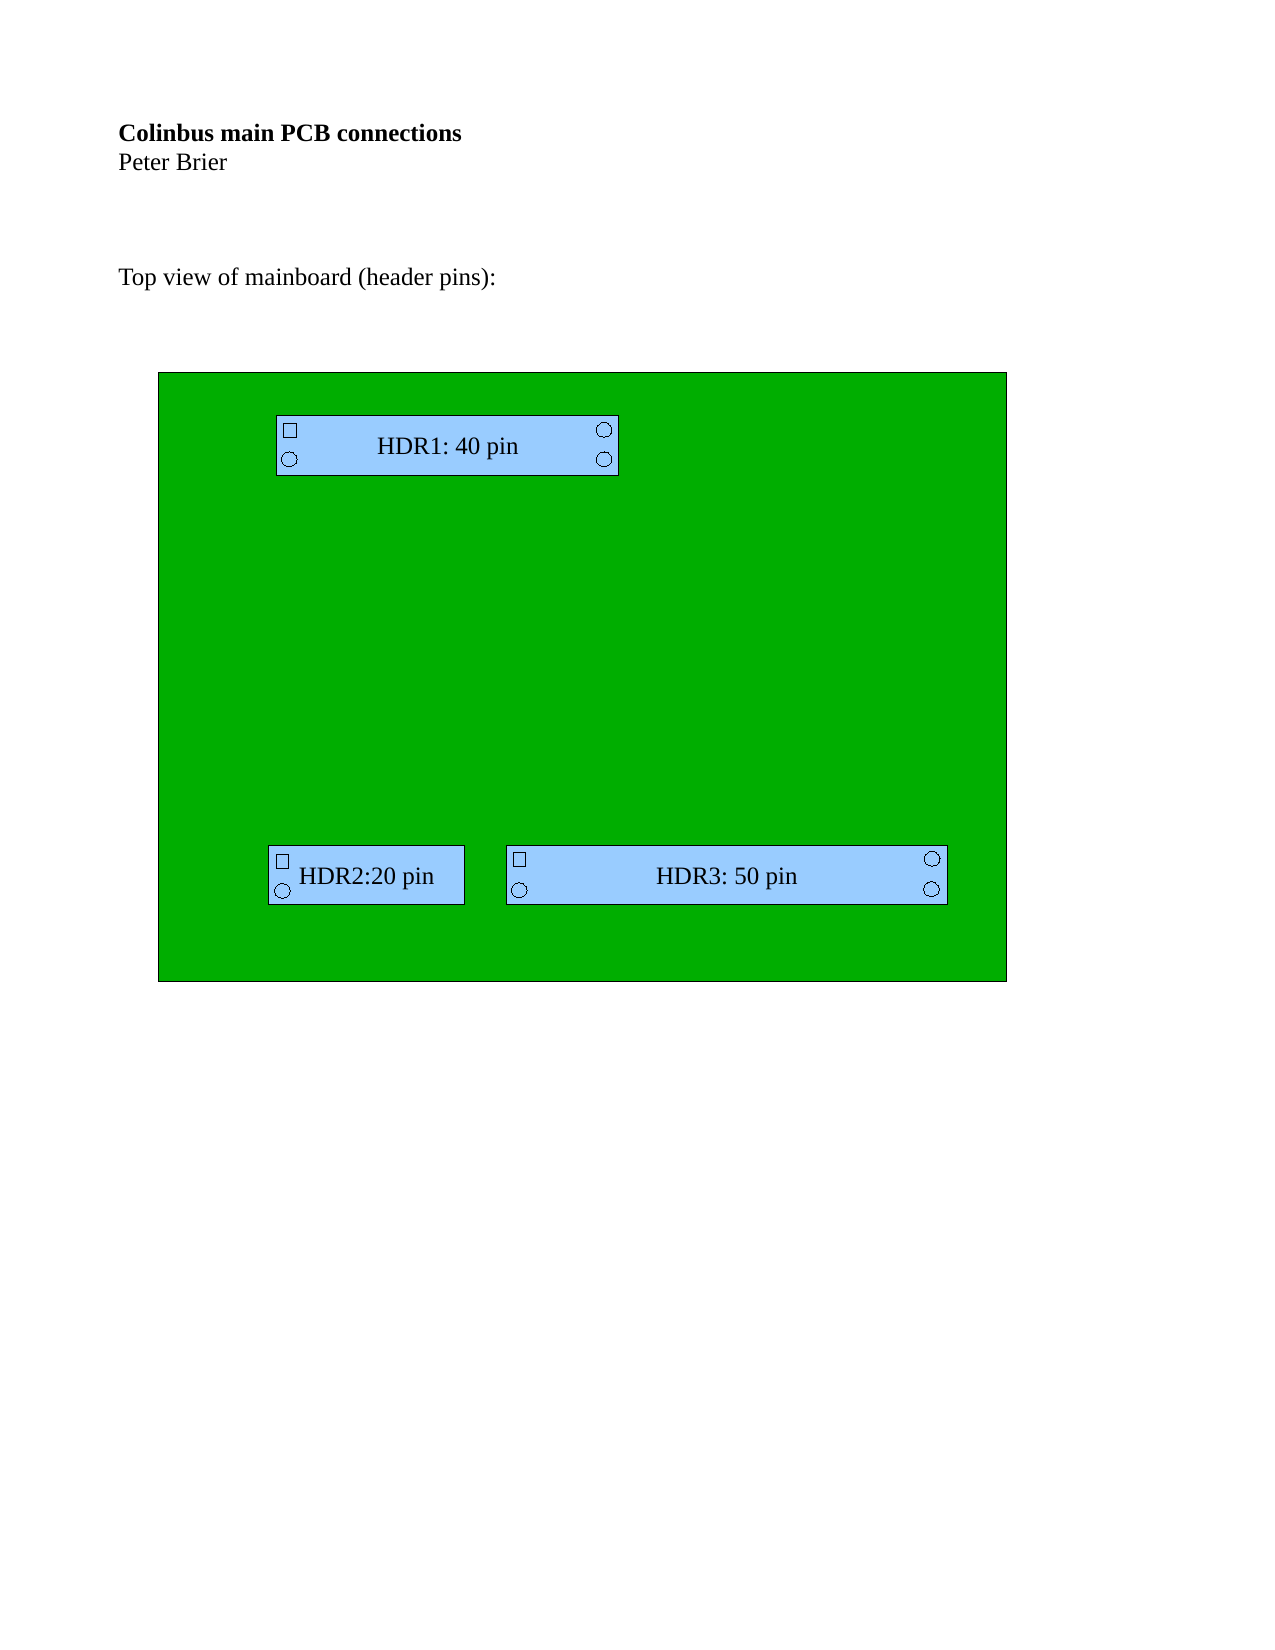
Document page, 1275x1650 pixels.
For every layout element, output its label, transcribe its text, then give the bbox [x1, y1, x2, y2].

text Peter Brier [118, 147, 1157, 176]
text Colinbus main PCB connections [118, 118, 1157, 147]
text Top view of mainboard (header pins): [118, 262, 1157, 291]
